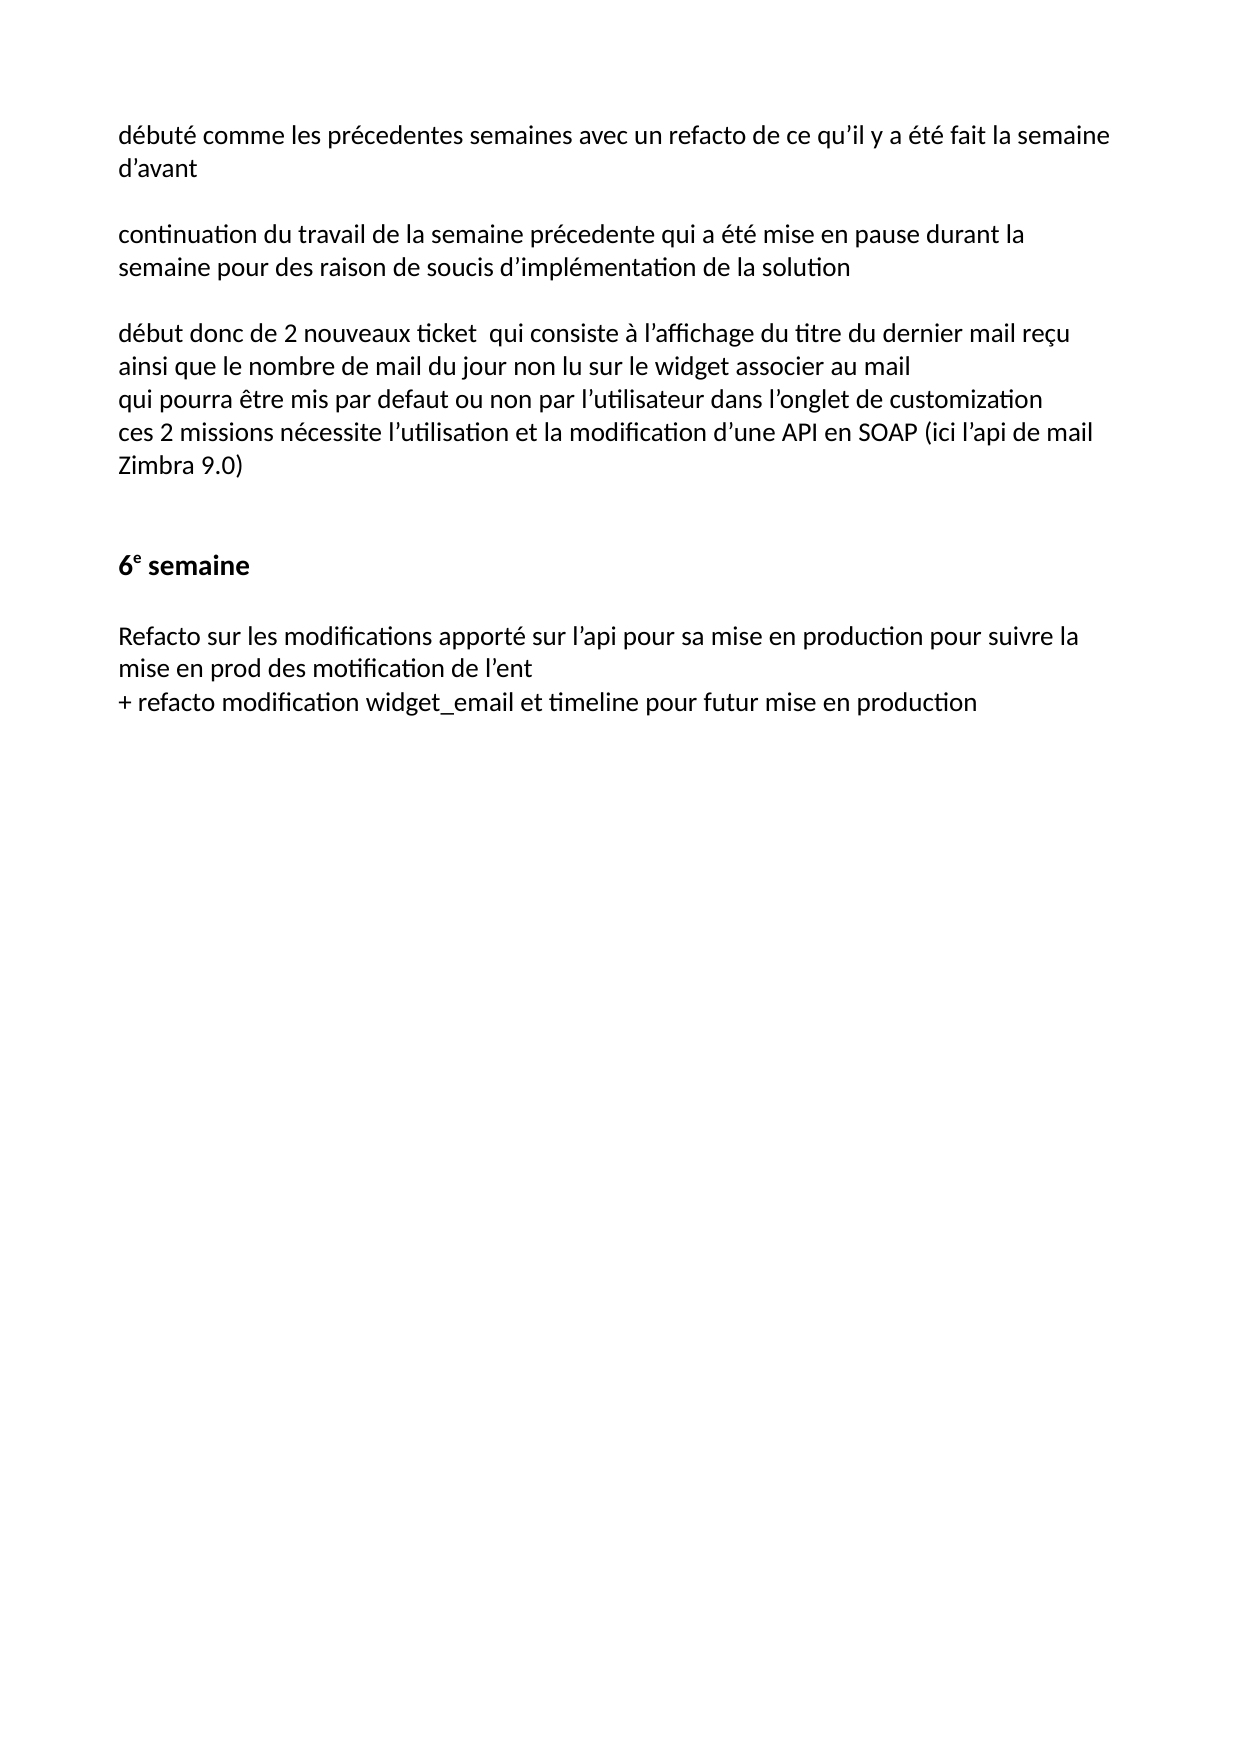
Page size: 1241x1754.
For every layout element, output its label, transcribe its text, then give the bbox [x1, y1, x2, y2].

text + refacto modification widget_email et timeline pour futur mise en production [118, 685, 1122, 718]
text débuté comme les précedentes semaines avec un refacto de ce qu’il y a été fait la semaine d’avant [118, 118, 1122, 184]
text continuation du travail de la semaine précedente qui a été mise en pause durant la semaine pour des raison de soucis d’implémentation de la solution [118, 217, 1122, 283]
text ces 2 missions nécessite l’utilisation et la modification d’une API en SOAP (ici l’api de mail Zimbra 9.0) [118, 415, 1122, 481]
text début donc de 2 nouveaux ticket qui consiste à l’affichage du titre du dernier mail reçu ainsi que le nombre de mail du jour non lu sur le widget associer au mail qui pourra être mis par defaut ou non par l’utilisateur dans l’onglet de customization [118, 316, 1122, 415]
text 6e semaine [118, 547, 1122, 583]
text Refacto sur les modifications apporté sur l’api pour sa mise en production pour suivre la mise en prod des motification de l’ent [118, 619, 1122, 685]
